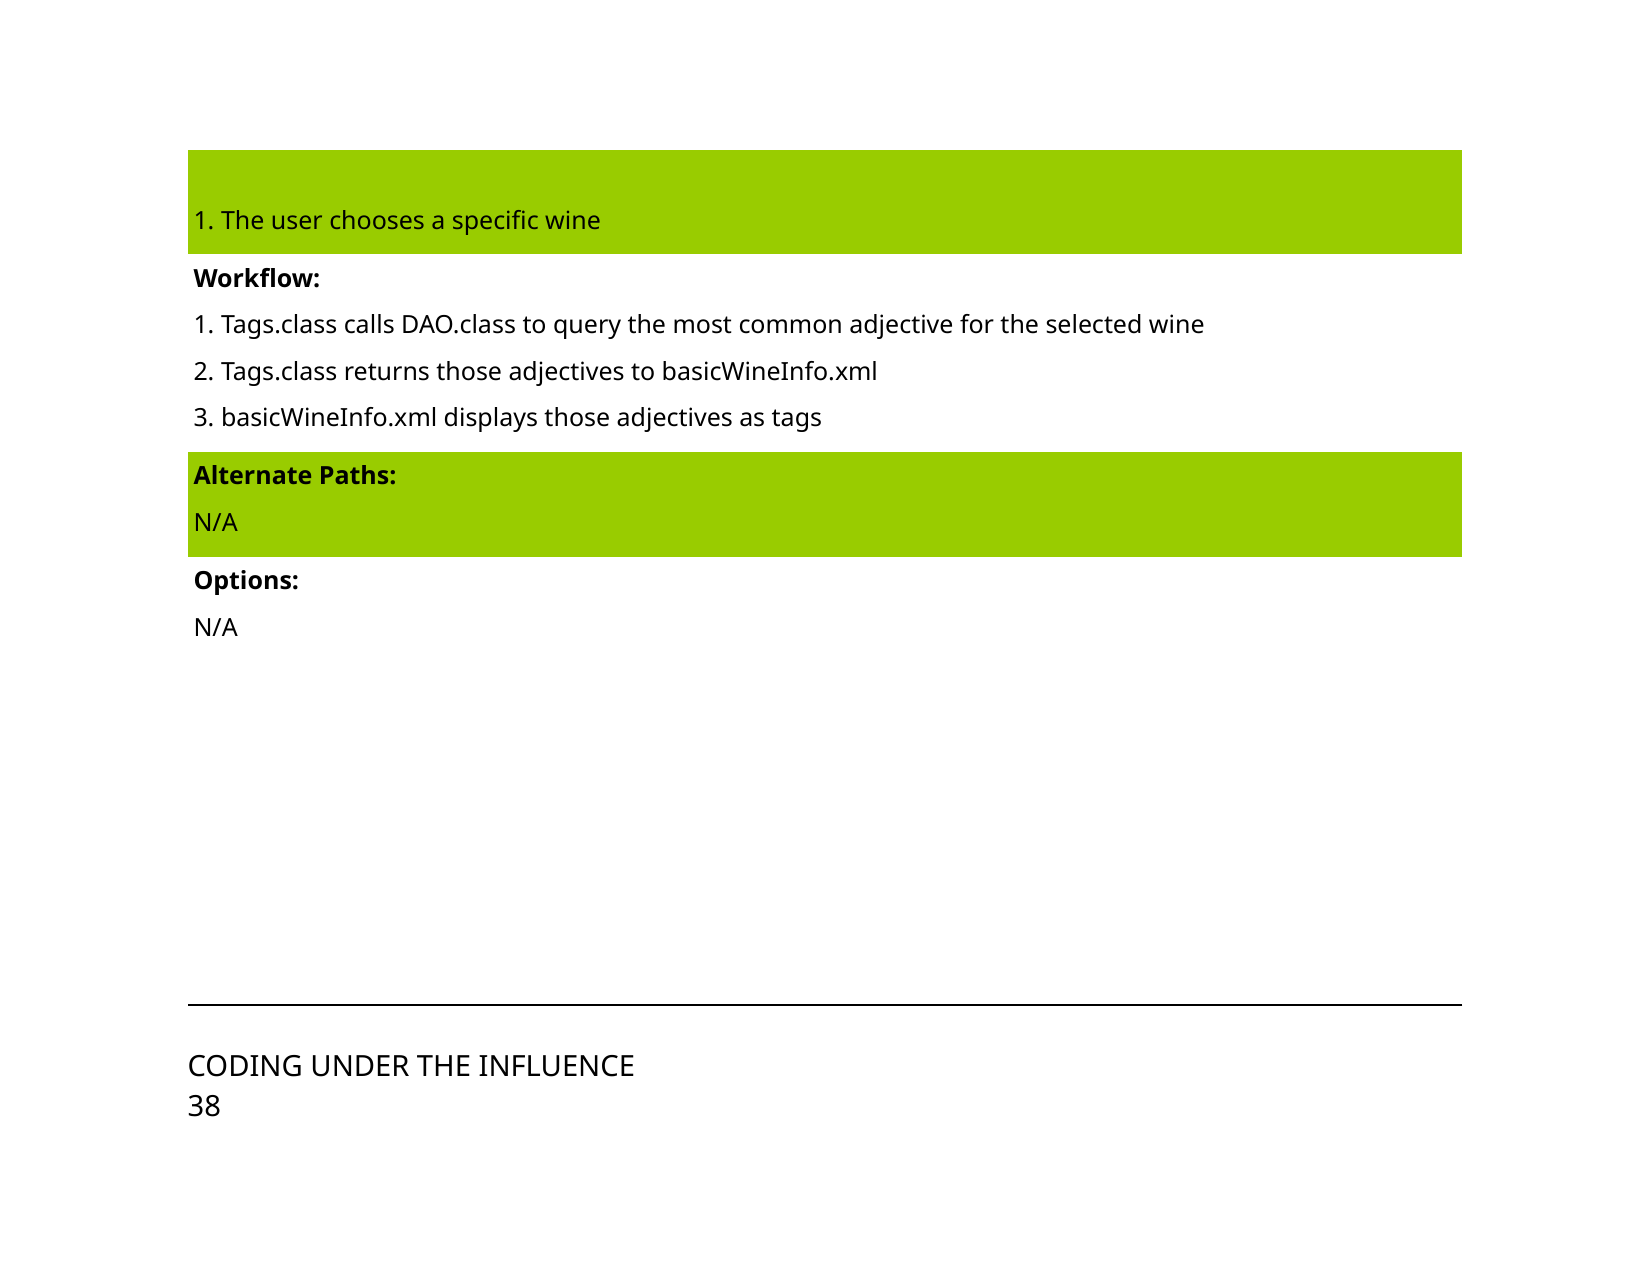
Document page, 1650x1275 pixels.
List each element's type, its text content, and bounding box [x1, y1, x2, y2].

table_cell 1. The user chooses a specific wine [188, 150, 1462, 254]
table_cell Alternate Paths: N/A [188, 452, 1462, 557]
table_cell Workflow: 1. Tags.class calls DAO.class to query the most common adjective for the selected wine 2. Tags.class returns those adjectives to basicWineInfo.xml 3. basicWineInfo.xml displays those adjectives as tags [188, 255, 1462, 452]
table_cell Options: N/A [188, 557, 1462, 649]
